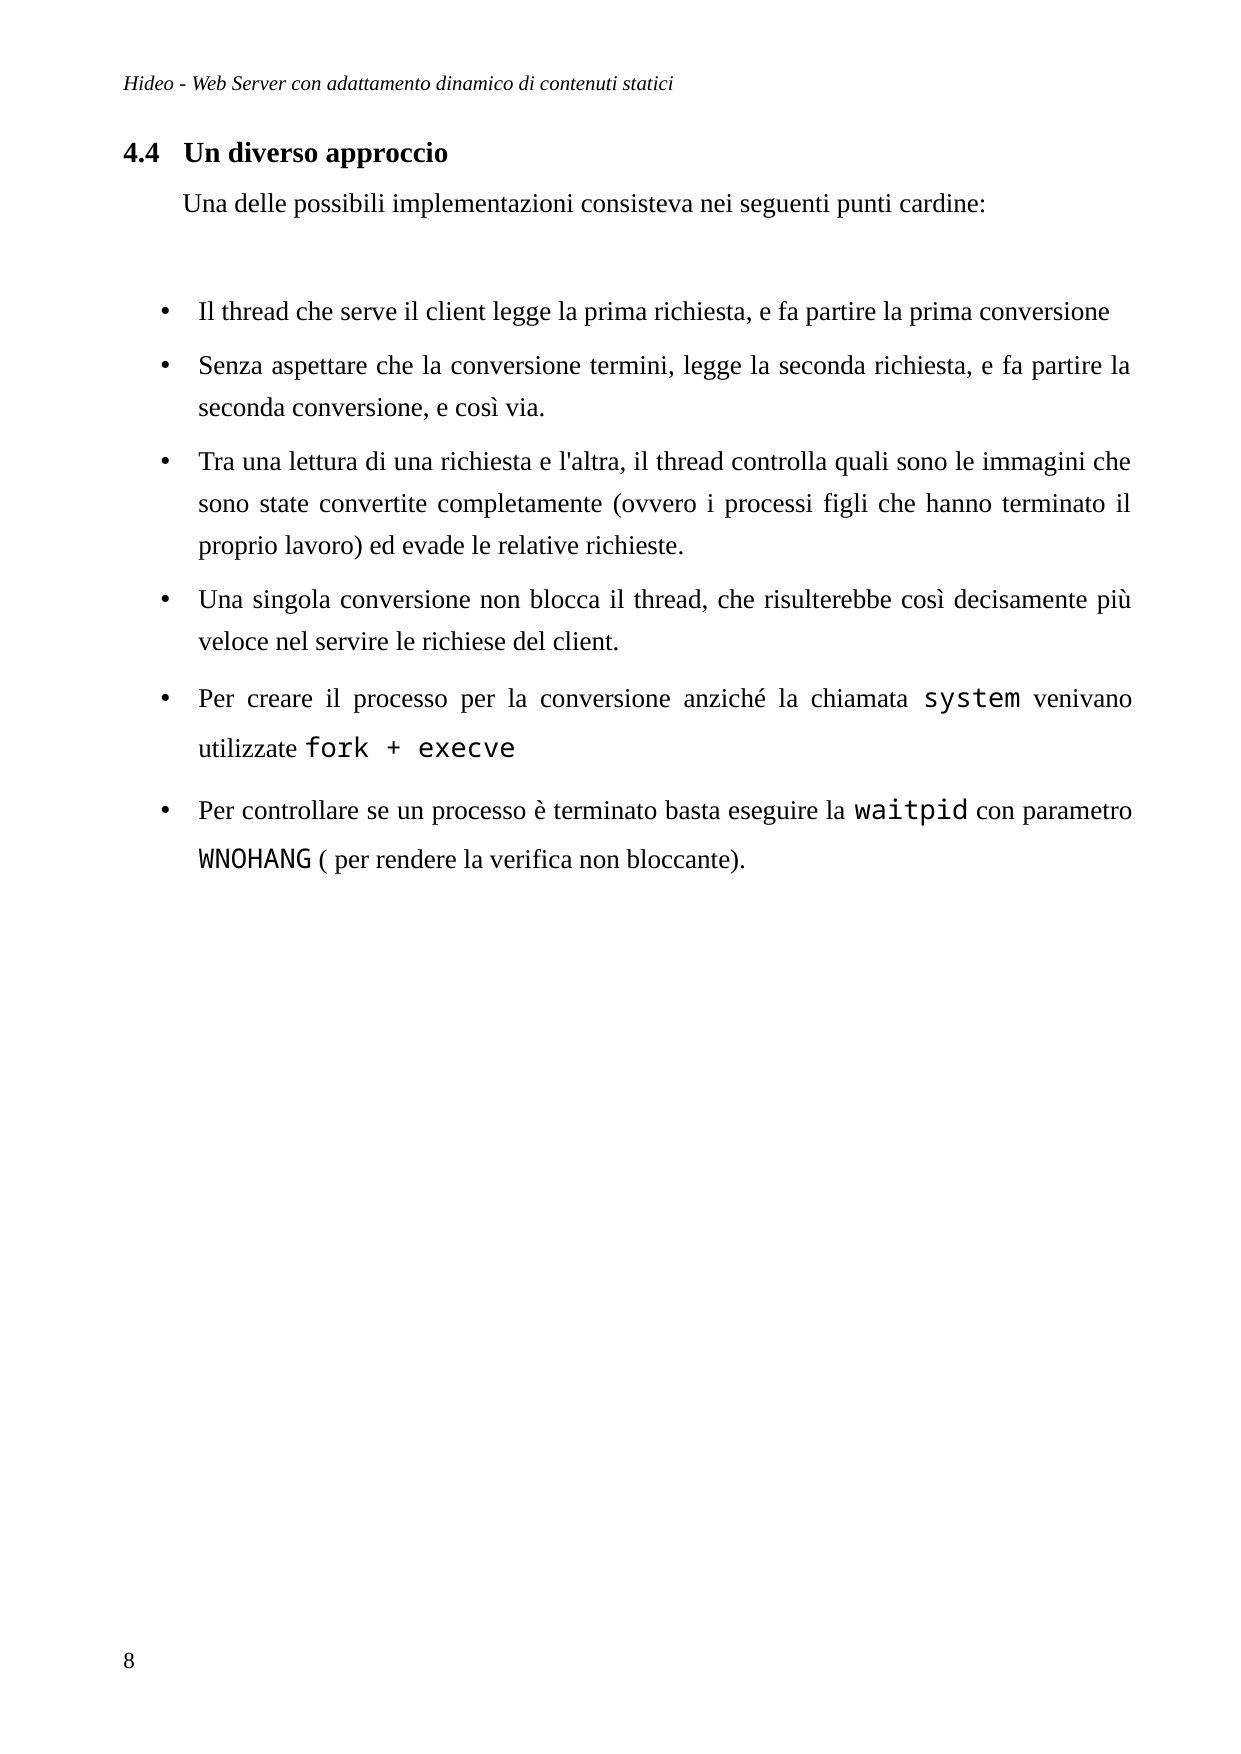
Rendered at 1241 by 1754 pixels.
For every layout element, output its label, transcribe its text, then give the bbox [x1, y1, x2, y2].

text Una delle possibili implementazioni consisteva nei seguenti punti cardine: [182, 187, 1073, 218]
list Il thread che serve il client legge la prima richiesta, e fa partire la prima conversione [161, 295, 1132, 326]
list Tra una lettura di una richiesta e l'altra, il thread controlla quali sono le immagini che sono state convertite completamente (ovvero i processi figli che hanno terminato il proprio lavoro) ed evade le relative richieste. [161, 445, 1132, 560]
list Per creare il processo per la conversione anziché la chiamata system venivano utilizzate fork + execve [161, 679, 1132, 766]
subtitle Un diverso approccio [123, 135, 1132, 169]
list Una singola conversione non blocca il thread, che risulterebbe così decisamente più veloce nel servire le richiese del client. [161, 583, 1132, 656]
list Per controllare se un processo è terminato basta eseguire la waitpid con parametro WNOHANG ( per rendere la verifica non bloccante). [161, 790, 1132, 877]
list Senza aspettare che la conversione termini, legge la seconda richiesta, e fa partire la seconda conversione, e così via. [161, 349, 1132, 422]
